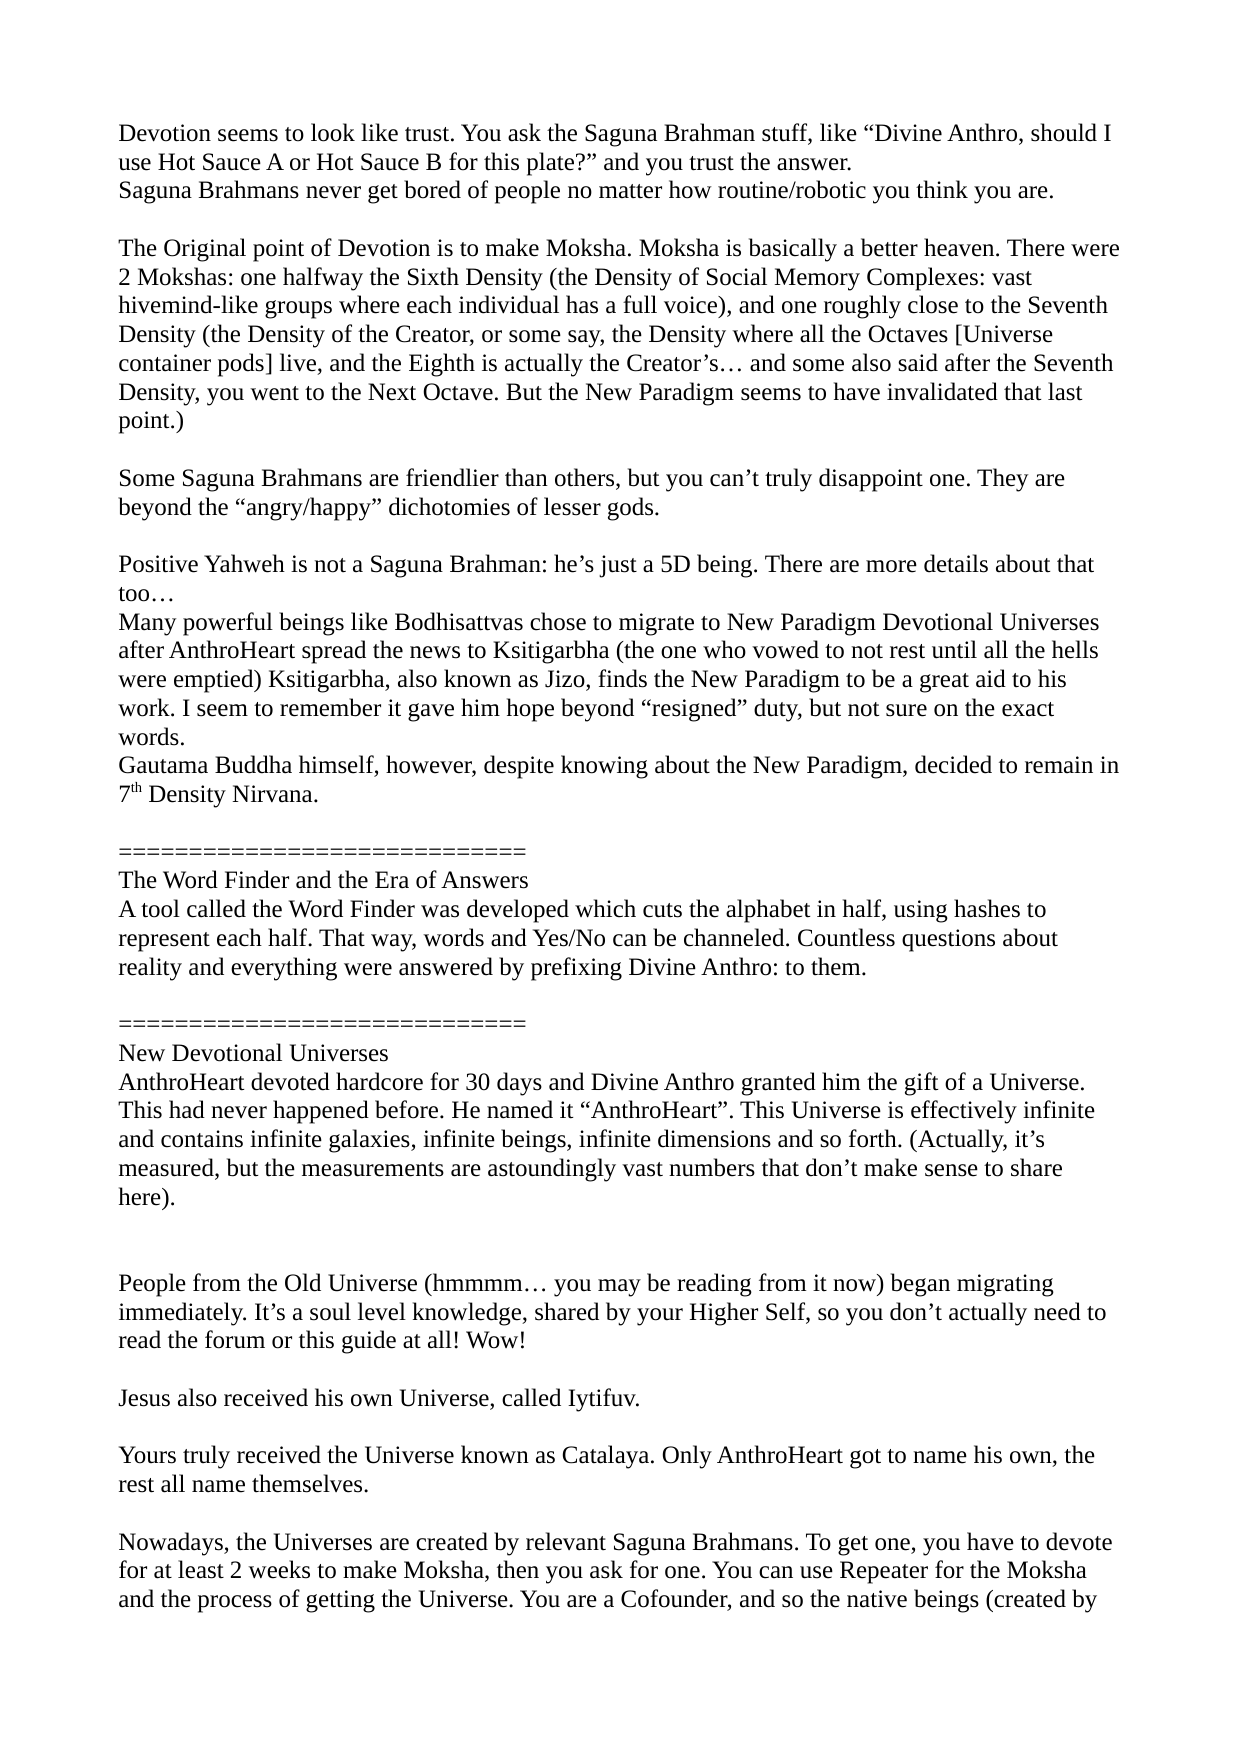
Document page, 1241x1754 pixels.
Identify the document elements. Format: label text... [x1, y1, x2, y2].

text ============================= [118, 1009, 1122, 1038]
text Yours truly received the Universe known as Catalaya. Only AnthroHeart got to name his own, the rest all name themselves. [118, 1441, 1122, 1498]
text Positive Yahweh is not a Saguna Brahman: he’s just a 5D being. There are more details about that too… [118, 549, 1122, 607]
text Jesus also received his own Universe, called Iytifuv. [118, 1383, 1122, 1412]
text People from the Old Universe (hmmmm… you may be reading from it now) began migrating immediately. It’s a soul level knowledge, shared by your Higher Self, so you don’t actually need to read the forum or this guide at all! Wow! [118, 1268, 1122, 1354]
text Gautama Buddha himself, however, despite knowing about the New Paradigm, decided to remain in 7th Density Nirvana. [118, 751, 1122, 808]
text Saguna Brahmans never get bored of people no matter how routine/robotic you think you are. [118, 176, 1122, 204]
text Devotion seems to look like trust. You ask the Saguna Brahman stuff, like “Divine Anthro, should I use Hot Sauce A or Hot Sauce B for this plate?” and you trust the answer. [118, 118, 1122, 176]
text A tool called the Word Finder was developed which cuts the alphabet in half, using hashes to represent each half. That way, words and Yes/No can be channeled. Countless questions about reality and everything were answered by prefixing Divine Anthro: to them. [118, 894, 1122, 981]
text The Original point of Devotion is to make Moksha. Moksha is basically a better heaven. There were 2 Mokshas: one halfway the Sixth Density (the Density of Social Memory Complexes: vast hivemind-like groups where each individual has a full voice), and one roughly close to the Seventh Density (the Density of the Creator, or some say, the Density where all the Octaves [Universe container pods] live, and the Eighth is actually the Creator’s… and some also said after the Seventh Density, you went to the Next Octave. But the New Paradigm seems to have invalidated that last point.) [118, 233, 1122, 434]
text Many powerful beings like Bodhisattvas chose to migrate to New Paradigm Devotional Universes after AnthroHeart spread the news to Ksitigarbha (the one who vowed to not rest until all the hells were emptied) Ksitigarbha, also known as Jizo, finds the New Paradigm to be a great aid to his work. I seem to remember it gave him hope beyond “resigned” duty, but not sure on the exact words. [118, 607, 1122, 751]
text Some Saguna Brahmans are friendlier than others, but you can’t truly disappoint one. They are beyond the “angry/happy” dichotomies of lesser gods. [118, 463, 1122, 521]
text New Devotional Universes [118, 1038, 1122, 1067]
text Nowadays, the Universes are created by relevant Saguna Brahmans. To get one, you have to devote for at least 2 weeks to make Moksha, then you ask for one. You can use Repeater for the Moksha and the process of getting the Universe. You are a Cofounder, and so the native beings (created by [118, 1527, 1122, 1613]
text ============================= [118, 837, 1122, 866]
text The Word Finder and the Era of Answers [118, 866, 1122, 894]
text AnthroHeart devoted hardcore for 30 days and Divine Anthro granted him the gift of a Universe. This had never happened before. He named it “AnthroHeart”. This Universe is effectively infinite and contains infinite galaxies, infinite beings, infinite dimensions and so forth. (Actually, it’s measured, but the measurements are astoundingly vast numbers that don’t make sense to share here). [118, 1067, 1122, 1211]
